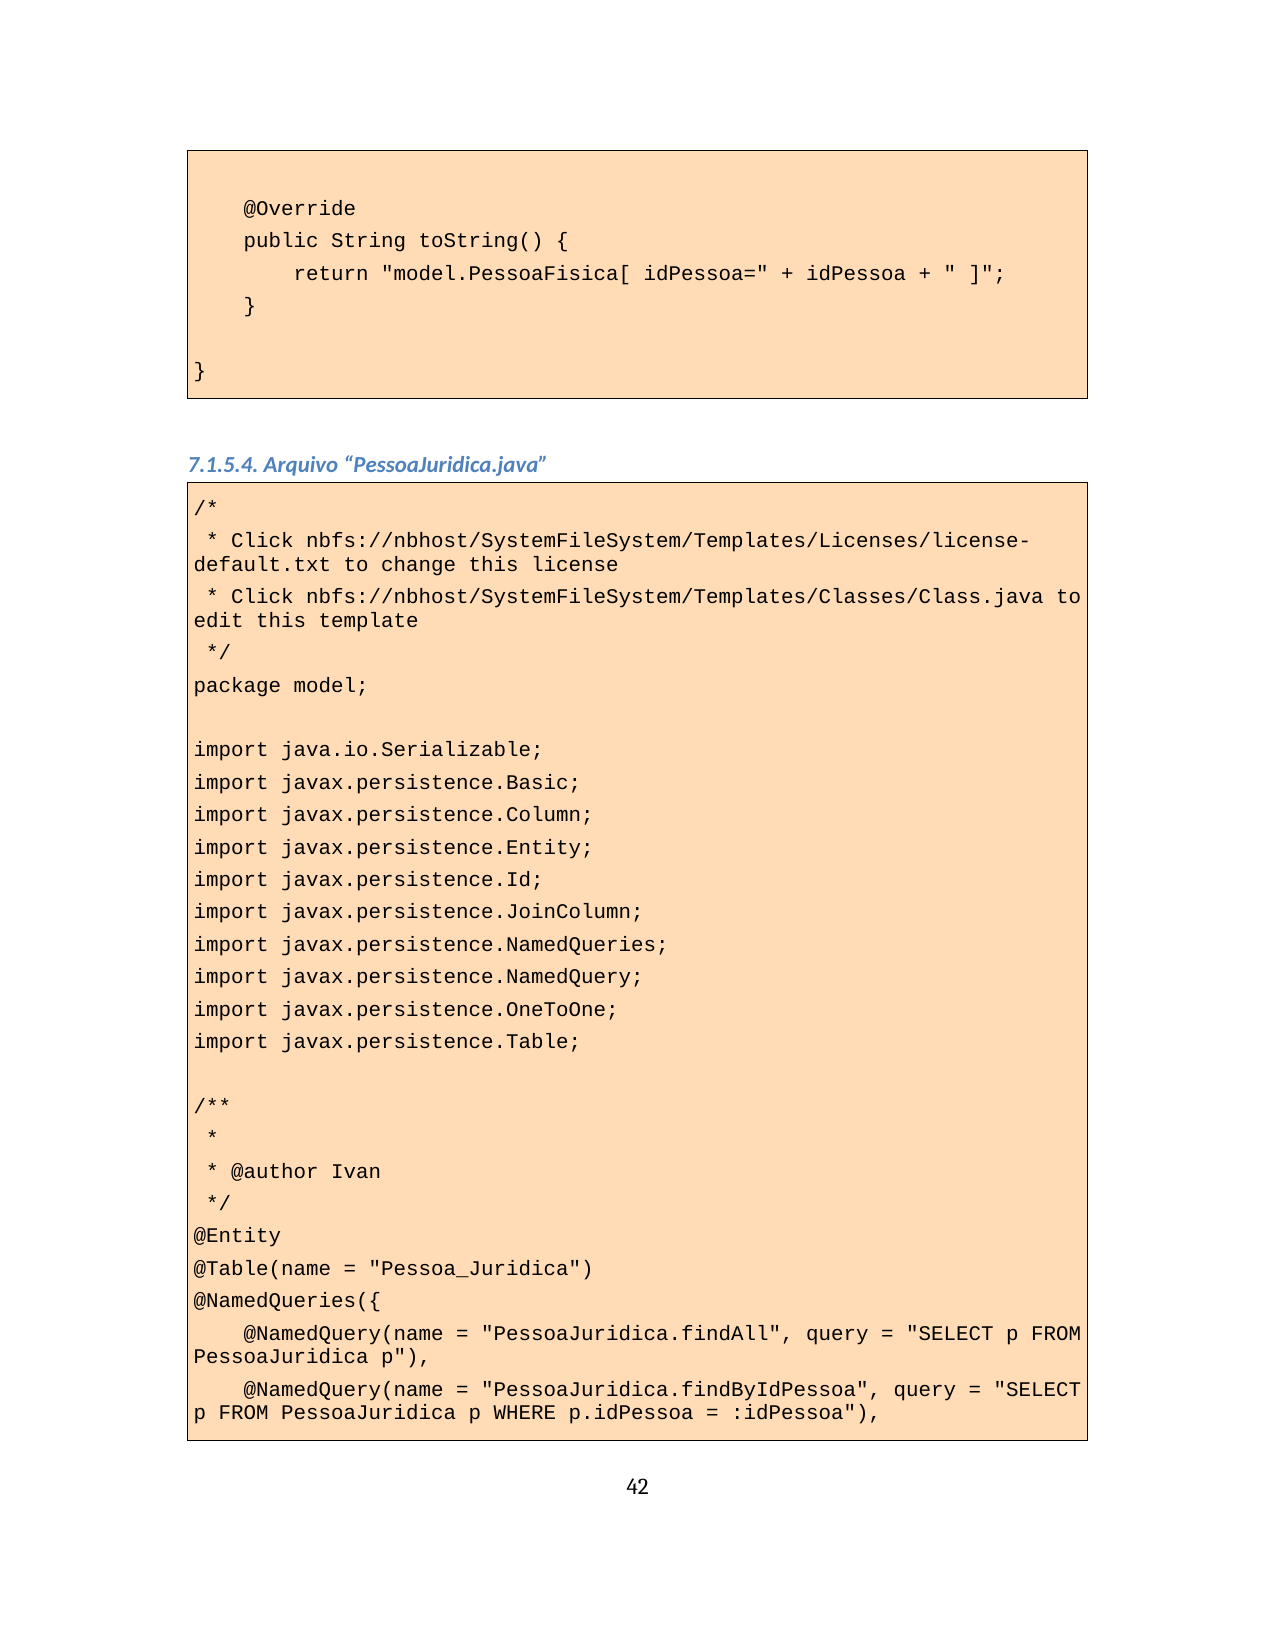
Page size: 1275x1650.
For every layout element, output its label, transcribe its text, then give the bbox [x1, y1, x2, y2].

subtitle 7.1.5.4. Arquivo “PessoaJuridica.java” [187, 450, 1087, 478]
table_header /* * Click nbfs://nbhost/SystemFileSystem/Templates/Licenses/license-default.txt to change this license * Click nbfs://nbhost/SystemFileSystem/Templates/Classes/Class.java to edit this template */ package model; import java.io.Serializable; import javax.persistence.Basic; import javax.persistence.Column; import javax.persistence.Entity; import javax.persistence.Id; import javax.persistence.JoinColumn; import javax.persistence.NamedQueries; import javax.persistence.NamedQuery; import javax.persistence.OneToOne; import javax.persistence.Table; /** * * @author Ivan */ @Entity @Table(name = "Pessoa_Juridica") @NamedQueries({ @NamedQuery(name = "PessoaJuridica.findAll", query = "SELECT p FROM PessoaJuridica p"), @NamedQuery(name = "PessoaJuridica.findByIdPessoa", query = "SELECT p FROM PessoaJuridica p WHERE p.idPessoa = :idPessoa"), [188, 483, 1087, 1440]
table_header @Override public String toString() { return "model.PessoaFisica[ idPessoa=" + idPessoa + " ]"; } } [188, 151, 1087, 398]
